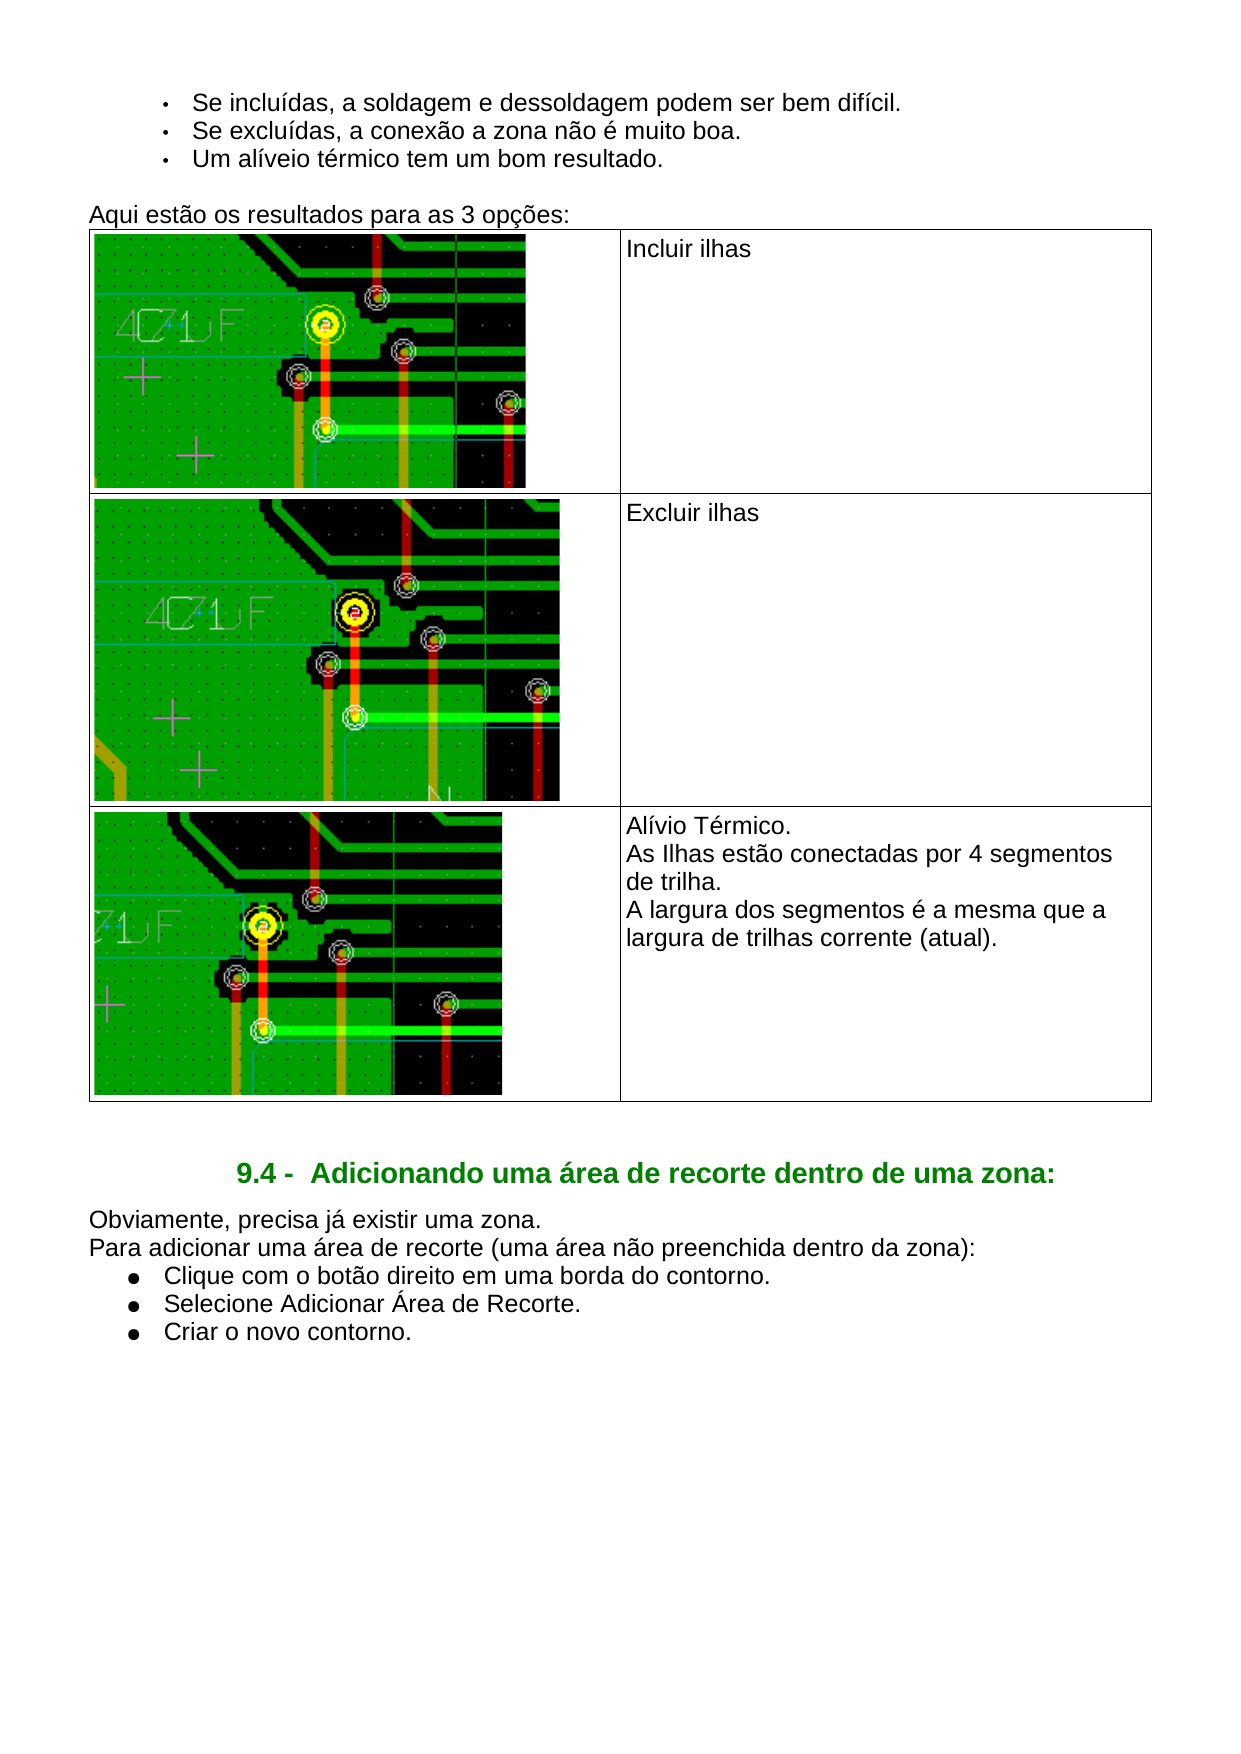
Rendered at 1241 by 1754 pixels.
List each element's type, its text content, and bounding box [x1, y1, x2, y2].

picture [94, 234, 526, 488]
list Um alíveio térmico tem um bom resultado. [162, 144, 1152, 173]
subtitle Adicionando uma área de recorte dentro de uma zona: [162, 1157, 1152, 1189]
text Para adicionar uma área de recorte (uma área não preenchida dentro da zona): [88, 1234, 1152, 1262]
list Selecione Adicionar Área de Recorte. [126, 1290, 1152, 1318]
table_header [90, 230, 620, 493]
list Se incluídas, a soldagem e dessoldagem podem ser bem difícil. [162, 88, 1152, 117]
picture [94, 812, 503, 1095]
picture [94, 499, 560, 801]
table_cell [90, 807, 620, 1101]
list Clique com o botão direito em uma borda do contorno. [126, 1262, 1152, 1290]
table_cell Alívio Térmico. As Ilhas estão conectadas por 4 segmentos de trilha. A largura dos segmentos é a mesma que a largura de trilhas corrente (atual). [621, 807, 1151, 1101]
table_cell [90, 494, 620, 806]
text Obviamente, precisa já existir uma zona. [88, 1206, 1152, 1234]
list Criar o novo contorno. [126, 1318, 1152, 1346]
text Aqui estão os resultados para as 3 opções: [88, 201, 1152, 229]
table_cell Excluir ilhas [621, 494, 1151, 806]
list Se excluídas, a conexão a zona não é muito boa. [162, 117, 1152, 144]
table_header Incluir ilhas [621, 230, 1151, 493]
